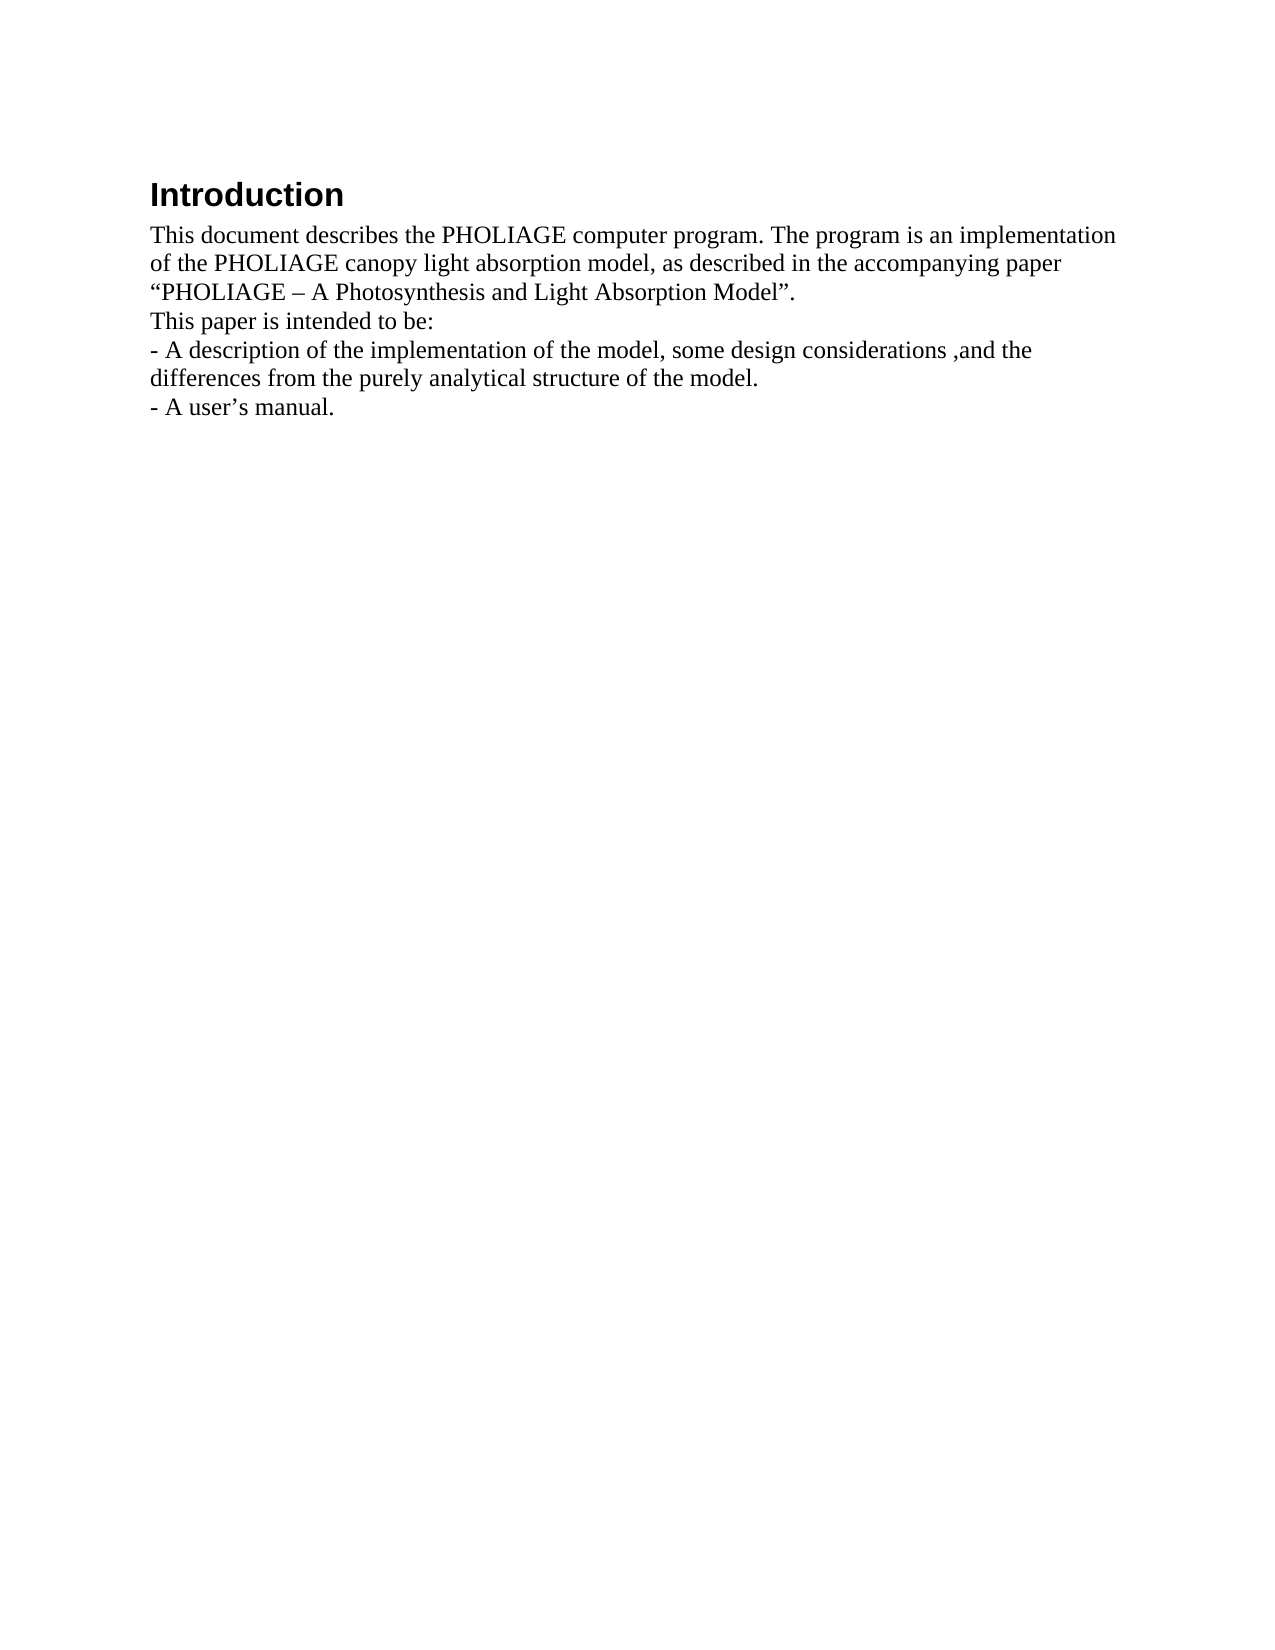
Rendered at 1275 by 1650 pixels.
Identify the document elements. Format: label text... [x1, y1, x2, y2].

text - A user’s manual. [150, 392, 1125, 421]
text This document describes the PHOLIAGE computer program. The program is an implementation of the PHOLIAGE canopy light absorption model, as described in the accompanying paper “PHOLIAGE – A Photosynthesis and Light Absorption Model”. [150, 220, 1125, 306]
text This paper is intended to be: [150, 306, 1125, 335]
text - A description of the implementation of the model, some design considerations ,and the differences from the purely analytical structure of the model. [150, 335, 1125, 392]
subtitle Introduction [150, 175, 1125, 213]
